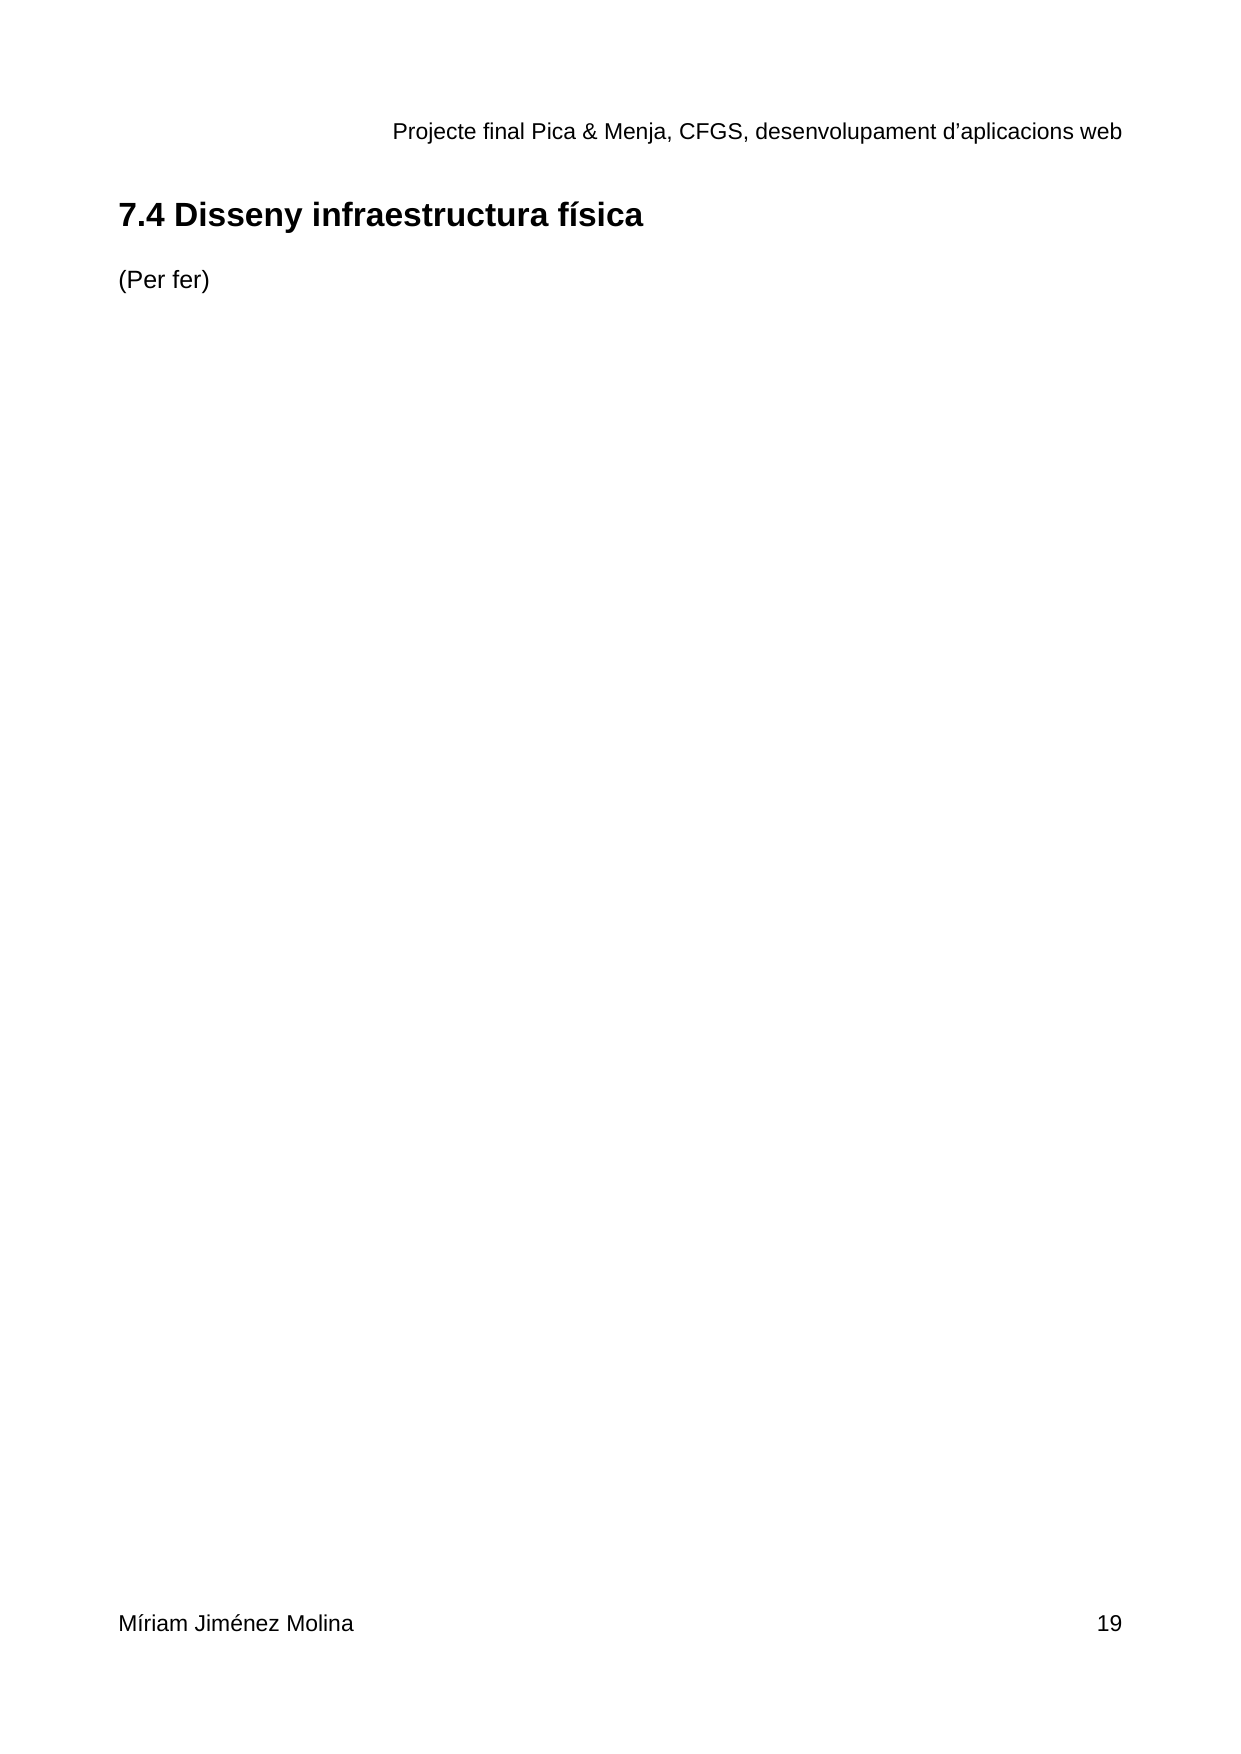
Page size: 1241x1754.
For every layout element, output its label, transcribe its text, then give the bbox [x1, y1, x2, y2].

text (Per fer) [118, 265, 1122, 294]
subtitle 7.4 Disseny infraestructura física [118, 195, 1122, 233]
